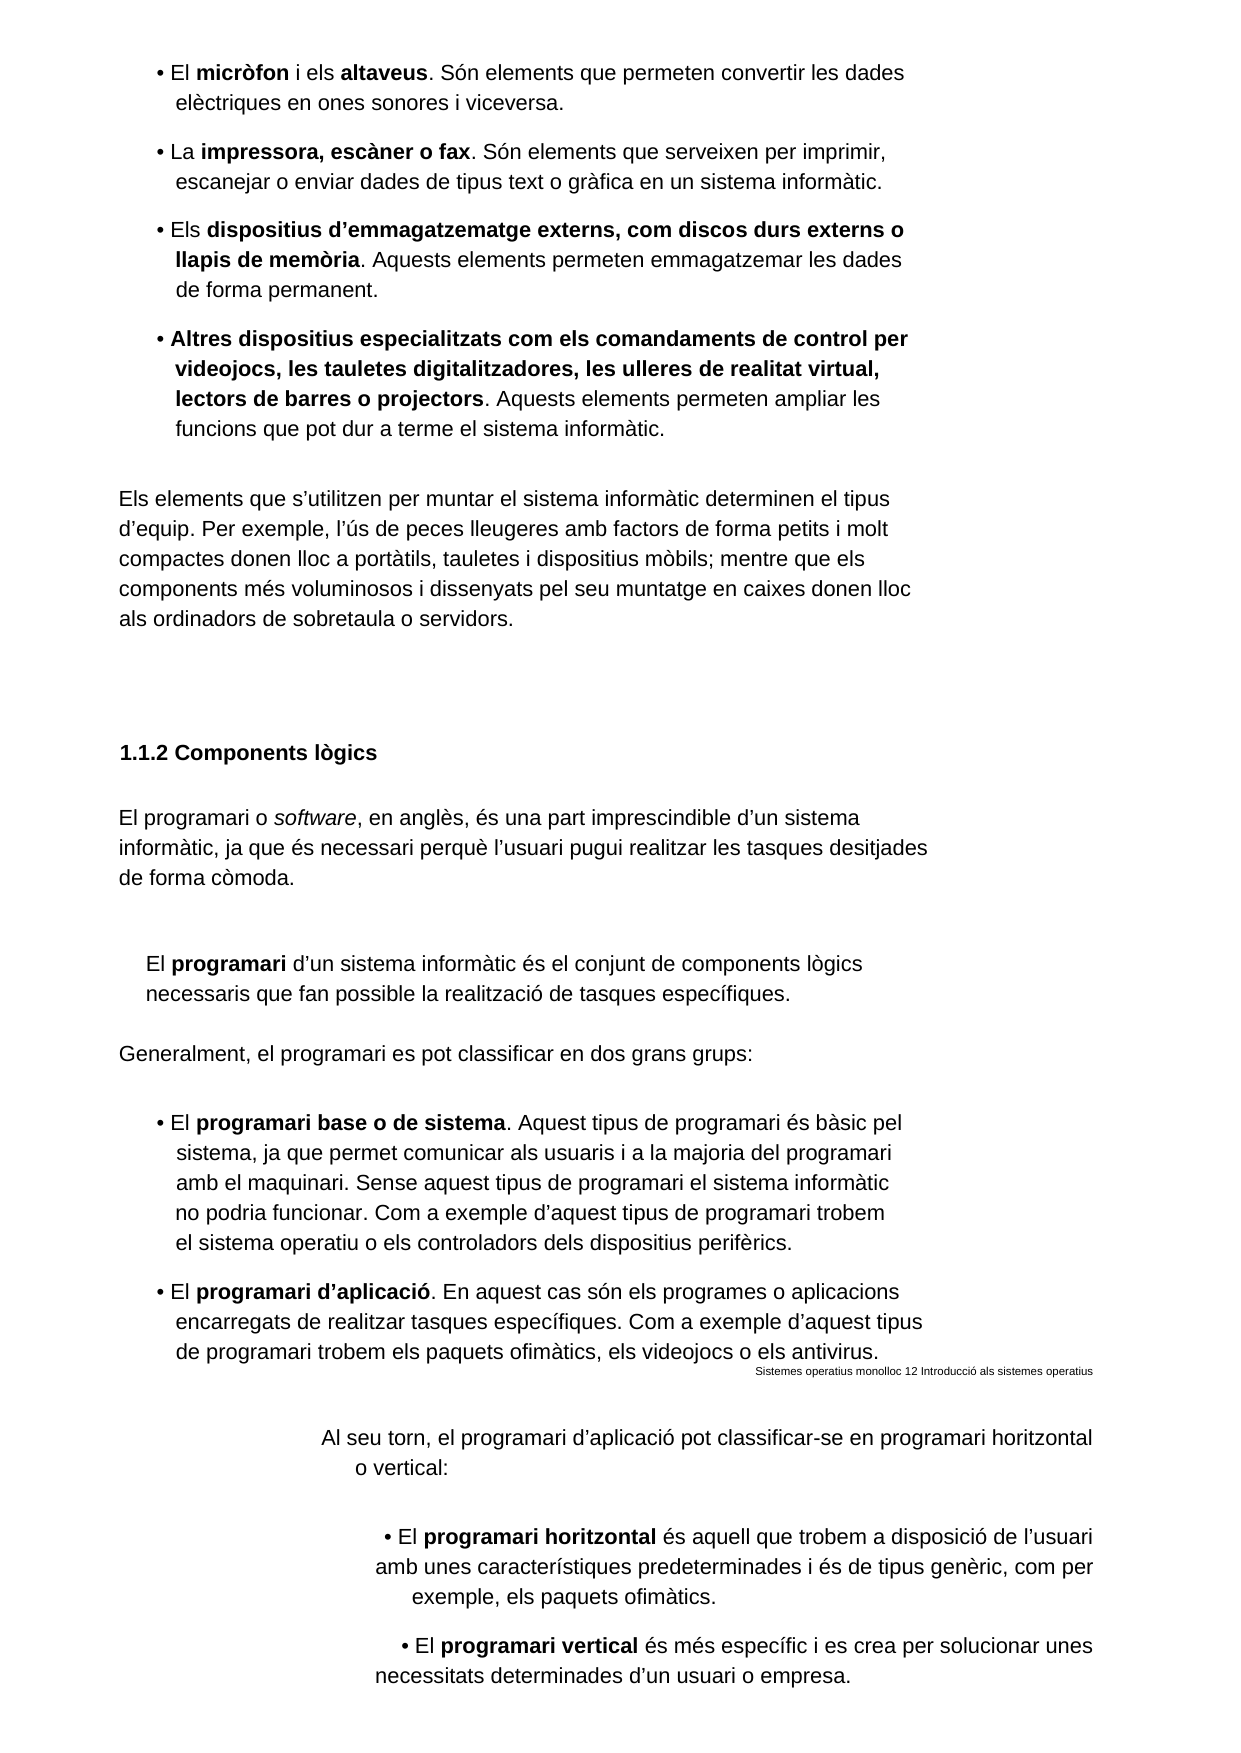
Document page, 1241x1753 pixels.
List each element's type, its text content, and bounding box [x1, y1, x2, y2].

text no podria funcionar. Com a exemple d’aquest tipus de programari trobem [175, 1200, 1122, 1225]
text Sistemes operatius monolloc 12 Introducció als sistemes operatius [0, 1364, 1093, 1377]
text • El programari base o de sistema. Aquest tipus de programari és bàsic pel [156, 1110, 1122, 1135]
text lectors de barres o projectors. Aquests elements permeten ampliar les [175, 386, 1122, 411]
text compactes donen lloc a portàtils, tauletes i dispositius mòbils; mentre que els [119, 545, 1122, 571]
text de forma còmoda. [119, 865, 1122, 890]
text sistema, ja que permet comunicar als usuaris i a la majoria del programari [176, 1140, 1122, 1165]
text • Altres dispositius especialitzats com els comandaments de control per [156, 326, 1122, 351]
text llapis de memòria. Aquests elements permeten emmagatzemar les dades [175, 247, 1122, 273]
text Els elements que s’utilitzen per muntar el sistema informàtic determinen el tipus [118, 485, 1122, 511]
text Al seu torn, el programari d’aplicació pot classificar-se en programari horitzontal [0, 1425, 1093, 1450]
text de programari trobem els paquets ofimàtics, els videojocs o els antivirus. [176, 1339, 1122, 1364]
text • El programari horitzontal és aquell que trobem a disposició de l’usuari [0, 1524, 1093, 1549]
text o vertical: [355, 1455, 1122, 1480]
text el sistema operatiu o els controladors dels dispositius perifèrics. [175, 1230, 1122, 1255]
text elèctriques en ones sonores i viceversa. [175, 90, 1122, 115]
text de forma permanent. [176, 277, 1122, 303]
text escanejar o enviar dades de tipus text o gràfica en un sistema informàtic. [175, 169, 1122, 194]
text • Els dispositius d’emmagatzematge externs, com discos durs externs o [156, 217, 1122, 243]
text 1.1.2 Components lògics [119, 740, 1122, 765]
text amb unes característiques predeterminades i és de tipus genèric, com per [0, 1554, 1094, 1579]
text • La impressora, escàner o fax. Són elements que serveixen per imprimir, [156, 139, 1122, 164]
text als ordinadors de sobretaula o servidors. [119, 605, 1122, 631]
text Generalment, el programari es pot classificar en dos grans grups: [119, 1041, 1122, 1066]
text necessaris que fan possible la realització de tasques específiques. [146, 981, 1122, 1006]
text • El programari d’aplicació. En aquest cas són els programes o aplicacions [156, 1279, 1122, 1304]
text components més voluminosos i dissenyats pel seu muntatge en caixes donen lloc [119, 575, 1122, 601]
text exemple, els paquets ofimàtics. [412, 1584, 1122, 1609]
text funcions que pot dur a terme el sistema informàtic. [175, 416, 1122, 441]
text d’equip. Per exemple, l’ús de peces lleugeres amb factors de forma petits i molt [119, 515, 1122, 541]
text • El programari vertical és més específic i es crea per solucionar unes [0, 1633, 1093, 1658]
text videojocs, les tauletes digitalitzadores, les ulleres de realitat virtual, [175, 356, 1122, 381]
text El programari d’un sistema informàtic és el conjunt de components lògics [146, 951, 1122, 976]
text • El micròfon i els altaveus. Són elements que permeten convertir les dades [156, 60, 1122, 85]
text El programari o software, en anglès, és una part imprescindible d’un sistema [118, 805, 1122, 830]
text necessitats determinades d’un usuari o empresa. [0, 1663, 852, 1688]
text encarregats de realitzar tasques específiques. Com a exemple d’aquest tipus [175, 1309, 1122, 1334]
text informàtic, ja que és necessari perquè l’usuari pugui realitzar les tasques desitjades [118, 835, 1122, 860]
text amb el maquinari. Sense aquest tipus de programari el sistema informàtic [176, 1170, 1122, 1195]
